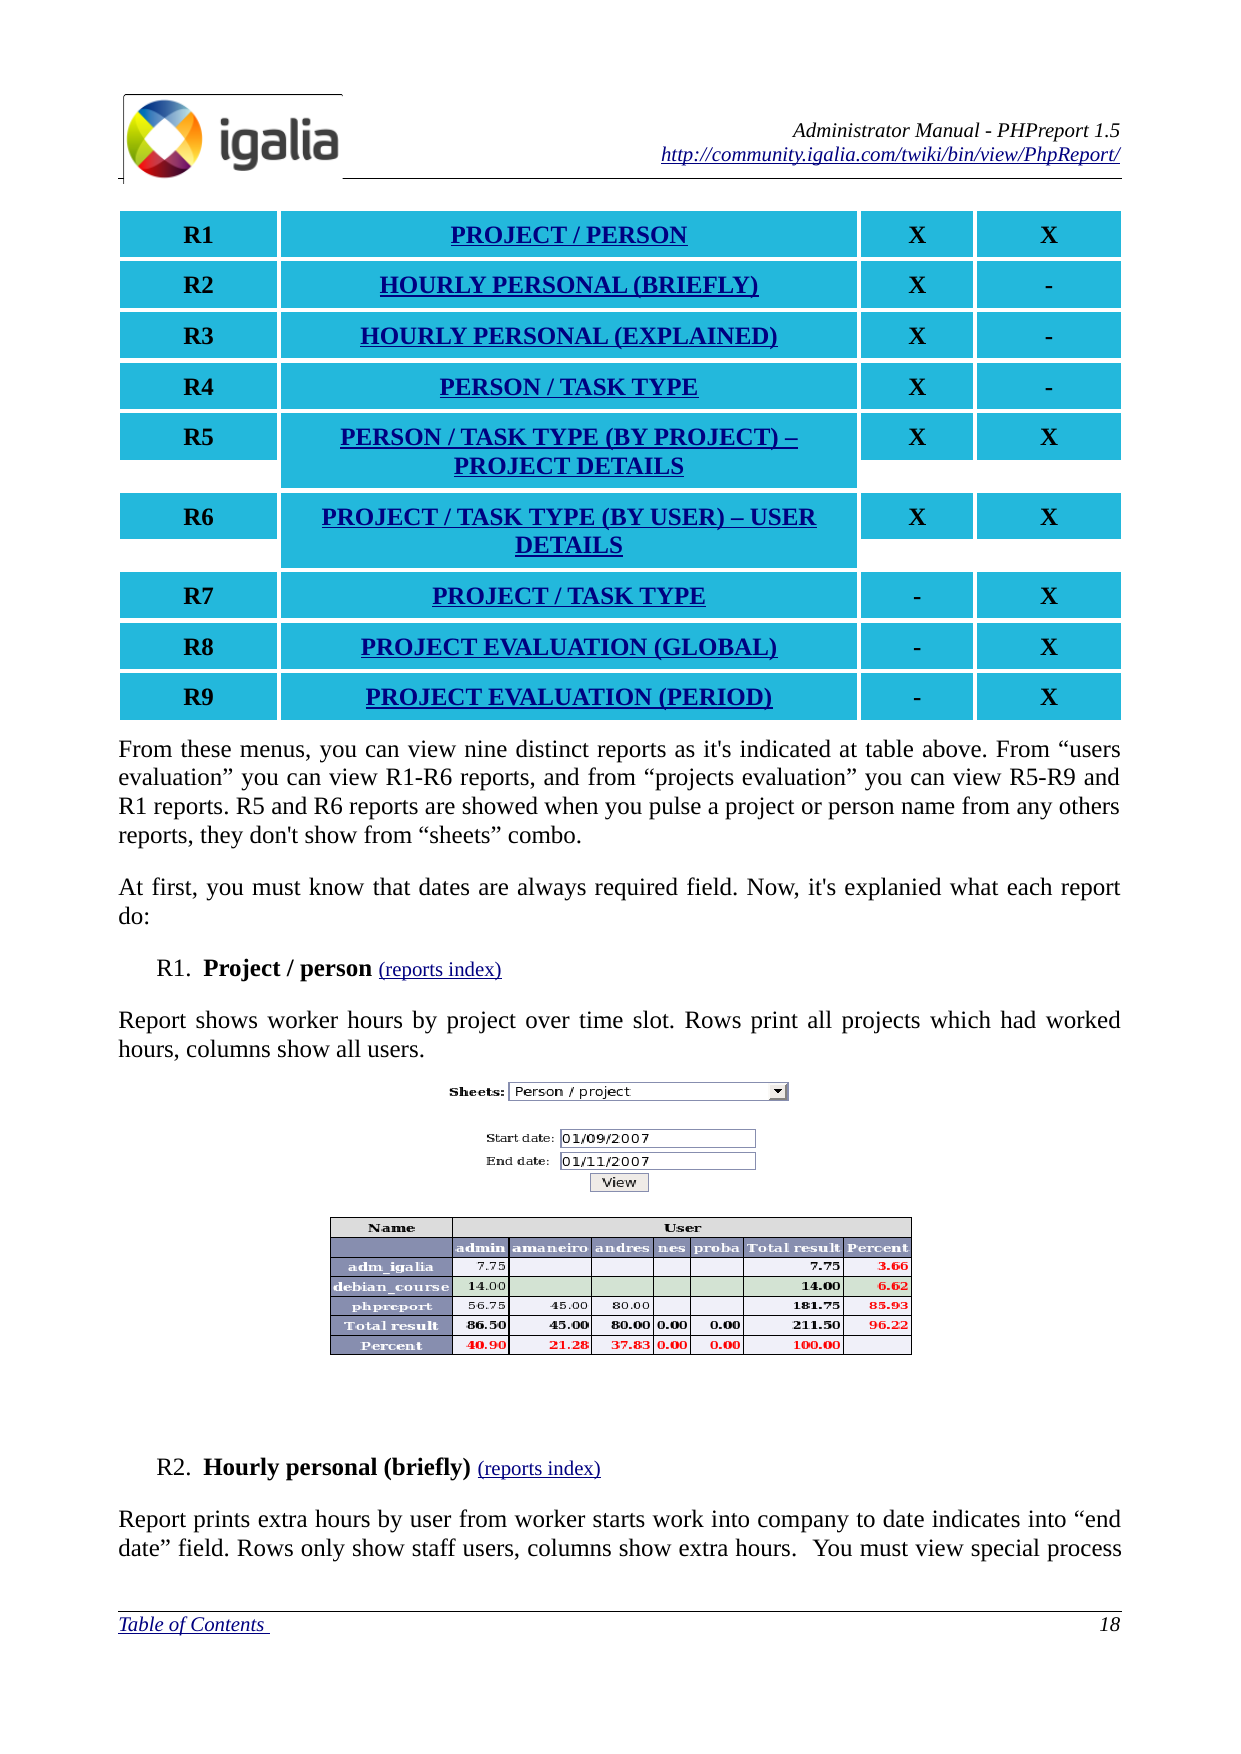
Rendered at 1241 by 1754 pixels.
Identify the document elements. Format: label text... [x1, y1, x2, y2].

table_cell R5 [118, 462, 279, 491]
list Project / person (reports index) [156, 953, 1122, 982]
list Hourly personal (briefly) (reports index) [156, 1452, 1122, 1481]
table_cell R6 [118, 541, 279, 570]
table_cell X [975, 541, 1123, 570]
table_cell X [975, 462, 1123, 491]
text From these menus, you can view nine distinct reports as it's indicated at table above. From “users evaluation” you can view R1-R6 reports, and from “projects evaluation” you can view R5-R9 and R1 reports. R5 and R6 reports are showed when you pulse a project or person name from any others reports, they don't show from “sheets” combo. [118, 734, 1122, 849]
table_cell X [859, 462, 975, 491]
text At first, you must know that dates are always required field. Now, it's explanied what each report do: [118, 872, 1122, 930]
picture [123, 94, 343, 184]
text Report prints extra hours by user from worker starts work into company to date indicates into “end date” field. Rows only show staff users, columns show extra hours. You must view special process [118, 1504, 1122, 1562]
text Report shows worker hours by project over time slot. Rows print all projects which had worked hours, columns show all users. [118, 1006, 1122, 1063]
table_cell X [859, 541, 975, 570]
picture [272, 1074, 968, 1400]
